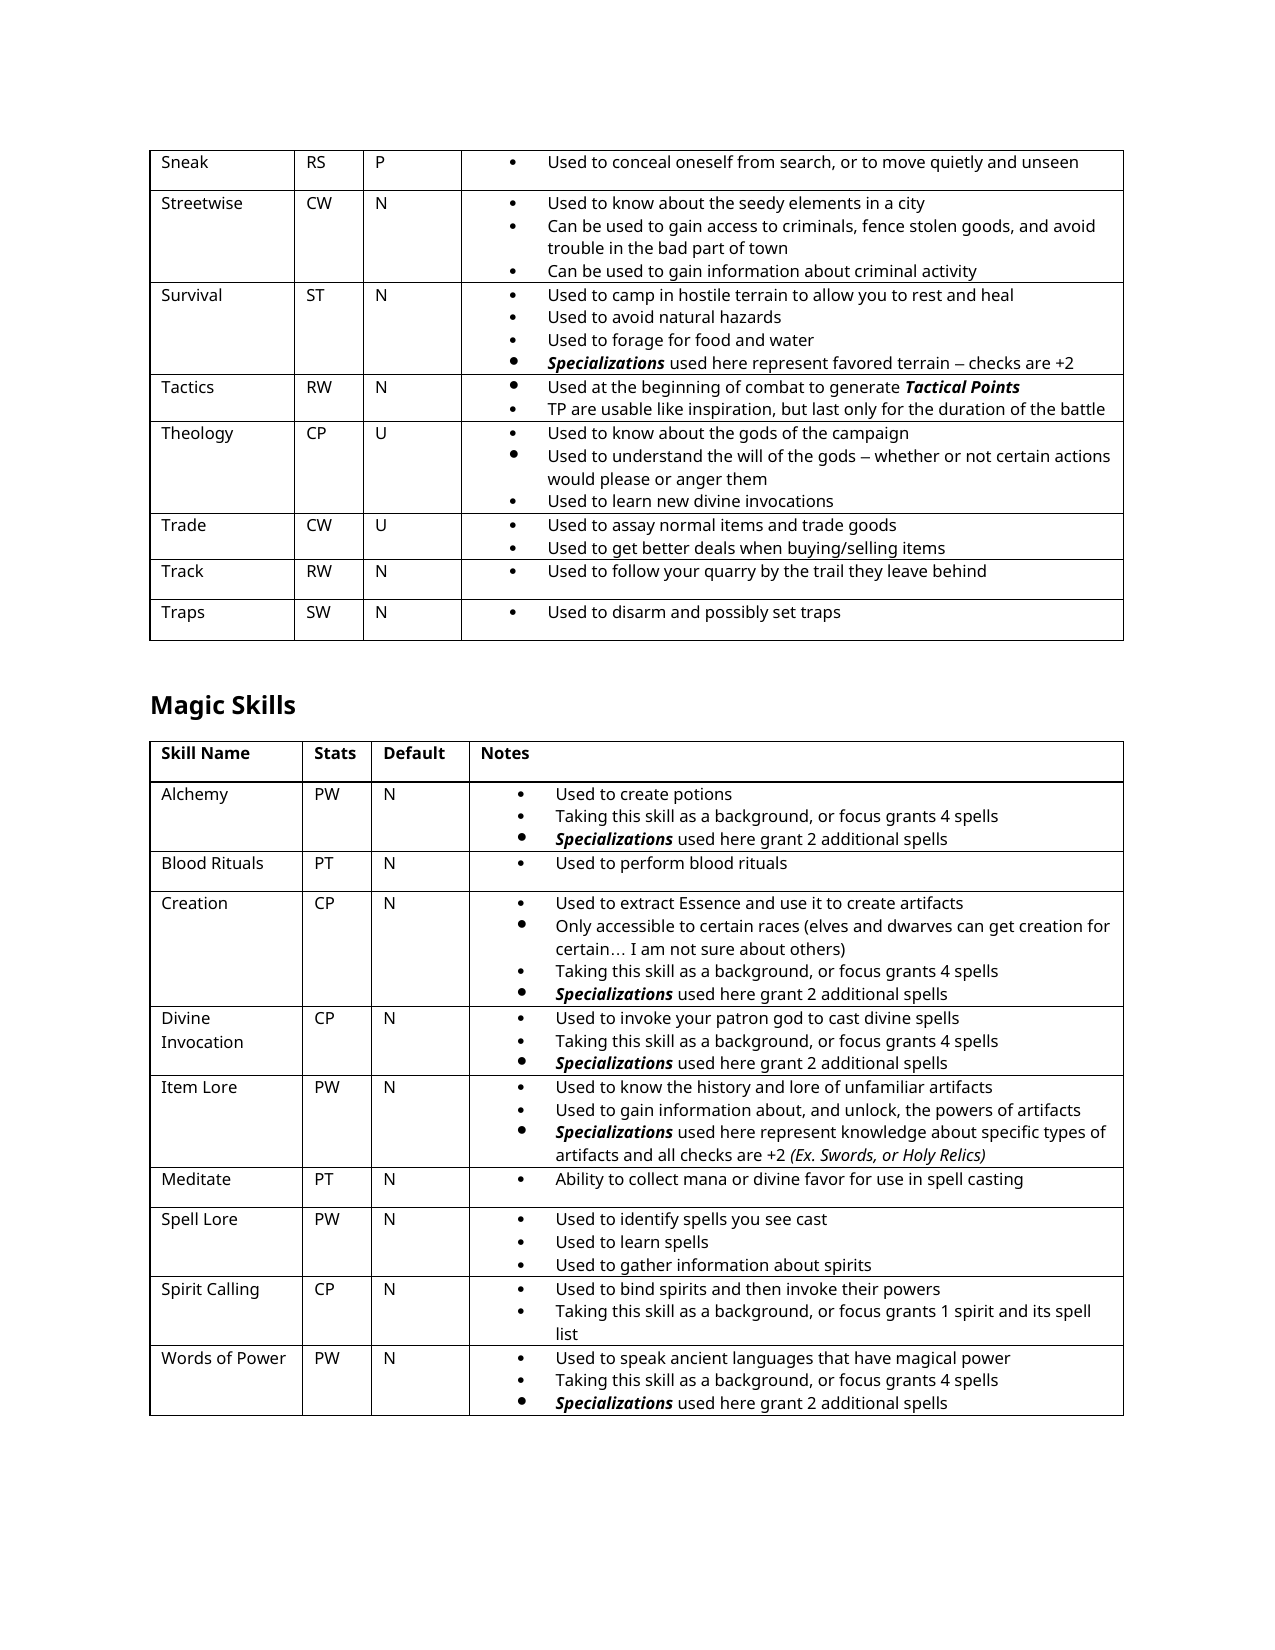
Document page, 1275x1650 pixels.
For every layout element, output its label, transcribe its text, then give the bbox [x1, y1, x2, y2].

table_cell Used to know about the seedy elements in a city Can be used to gain access to criminals, fence stolen goods, and avoid trouble in the bad part of town Can be used to gain information about criminal activity [462, 191, 1123, 282]
table_cell Spell Lore [151, 1208, 302, 1276]
table_cell Trade [151, 514, 294, 559]
table_cell N [372, 1076, 469, 1167]
table_cell RW [295, 375, 363, 421]
table_cell SW [295, 600, 363, 640]
table_cell U [364, 514, 461, 559]
table_cell Meditate [151, 1168, 302, 1207]
table_cell N [372, 1208, 469, 1276]
table_cell Used to create potions Taking this skill as a background, or focus grants 4 spells Specializations used here grant 2 additional spells [470, 783, 1123, 851]
table_cell Used to extract Essence and use it to create artifacts Only accessible to certain races (elves and dwarves can get creation for certain… I am not sure about others) Taking this skill as a background, or focus grants 4 spells Specializations used here grant 2 additional spells [470, 892, 1123, 1006]
table_header Skill Name [151, 742, 302, 781]
table_cell Sneak [151, 151, 294, 190]
table_cell N [372, 1346, 469, 1414]
table_cell Divine Invocation [151, 1007, 302, 1075]
table_cell CP [303, 1007, 371, 1075]
table_cell Used to speak ancient languages that have magical power Taking this skill as a background, or focus grants 4 spells Specializations used here grant 2 additional spells [470, 1346, 1123, 1414]
table_cell Creation [151, 892, 302, 1006]
table_header Stats [303, 742, 371, 781]
table_cell Used to disarm and possibly set traps [462, 600, 1123, 640]
table_cell N [364, 600, 461, 640]
table_cell Alchemy [151, 783, 302, 851]
table_cell P [364, 151, 461, 190]
table_cell U [364, 422, 461, 512]
table_cell PT [303, 852, 371, 891]
table_cell Used to camp in hostile terrain to allow you to rest and heal Used to avoid natural hazards Used to forage for food and water Specializations used here represent favored terrain – checks are +2 [462, 283, 1123, 374]
table_cell N [364, 560, 461, 599]
table_header Default [372, 742, 469, 781]
table_cell N [372, 852, 469, 891]
table_cell Item Lore [151, 1076, 302, 1167]
table_cell CP [303, 892, 371, 1006]
table_cell PW [303, 783, 371, 851]
table_cell Used to bind spirits and then invoke their powers Taking this skill as a background, or focus grants 1 spirit and its spell list [470, 1277, 1123, 1345]
table_cell Theology [151, 422, 294, 512]
table_cell N [364, 191, 461, 282]
table_cell Used at the beginning of combat to generate Tactical Points TP are usable like inspiration, but last only for the duration of the battle [462, 375, 1123, 421]
table_cell CW [295, 514, 363, 559]
table_cell N [372, 892, 469, 1006]
table_cell Traps [151, 600, 294, 640]
table_cell Words of Power [151, 1346, 302, 1414]
table_cell Tactics [151, 375, 294, 421]
table_cell Used to identify spells you see cast Used to learn spells Used to gather information about spirits [470, 1208, 1123, 1276]
table_cell Used to follow your quarry by the trail they leave behind [462, 560, 1123, 599]
table_cell Used to know about the gods of the campaign Used to understand the will of the gods – whether or not certain actions would please or anger them Used to learn new divine invocations [462, 422, 1123, 512]
table_cell ST [295, 283, 363, 374]
table_cell Used to assay normal items and trade goods Used to get better deals when buying/selling items [462, 514, 1123, 559]
table_cell N [364, 375, 461, 421]
table_cell N [372, 1007, 469, 1075]
table_cell Survival [151, 283, 294, 374]
table_cell Used to invoke your patron god to cast divine spells Taking this skill as a background, or focus grants 4 spells Specializations used here grant 2 additional spells [470, 1007, 1123, 1075]
table_cell PW [303, 1208, 371, 1276]
table_cell Used to perform blood rituals [470, 852, 1123, 891]
text Magic Skills [150, 688, 1125, 722]
table_cell Track [151, 560, 294, 599]
table_cell CP [295, 422, 363, 512]
table_cell N [372, 783, 469, 851]
table_cell CP [303, 1277, 371, 1345]
table_cell N [364, 283, 461, 374]
table_cell Streetwise [151, 191, 294, 282]
table_cell Ability to collect mana or divine favor for use in spell casting [470, 1168, 1123, 1207]
table_cell N [372, 1277, 469, 1345]
table_cell PT [303, 1168, 371, 1207]
table_cell Spirit Calling [151, 1277, 302, 1345]
table_cell RW [295, 560, 363, 599]
table_cell CW [295, 191, 363, 282]
table_cell N [372, 1168, 469, 1207]
table_cell Used to know the history and lore of unfamiliar artifacts Used to gain information about, and unlock, the powers of artifacts Specializations used here represent knowledge about specific types of artifacts and all checks are +2 (Ex. Swords, or Holy Relics) [470, 1076, 1123, 1167]
table_cell Blood Rituals [151, 852, 302, 891]
table_cell PW [303, 1076, 371, 1167]
table_cell PW [303, 1346, 371, 1414]
table_cell Used to conceal oneself from search, or to move quietly and unseen [462, 151, 1123, 190]
table_cell RS [295, 151, 363, 190]
table_header Notes [470, 742, 1123, 781]
